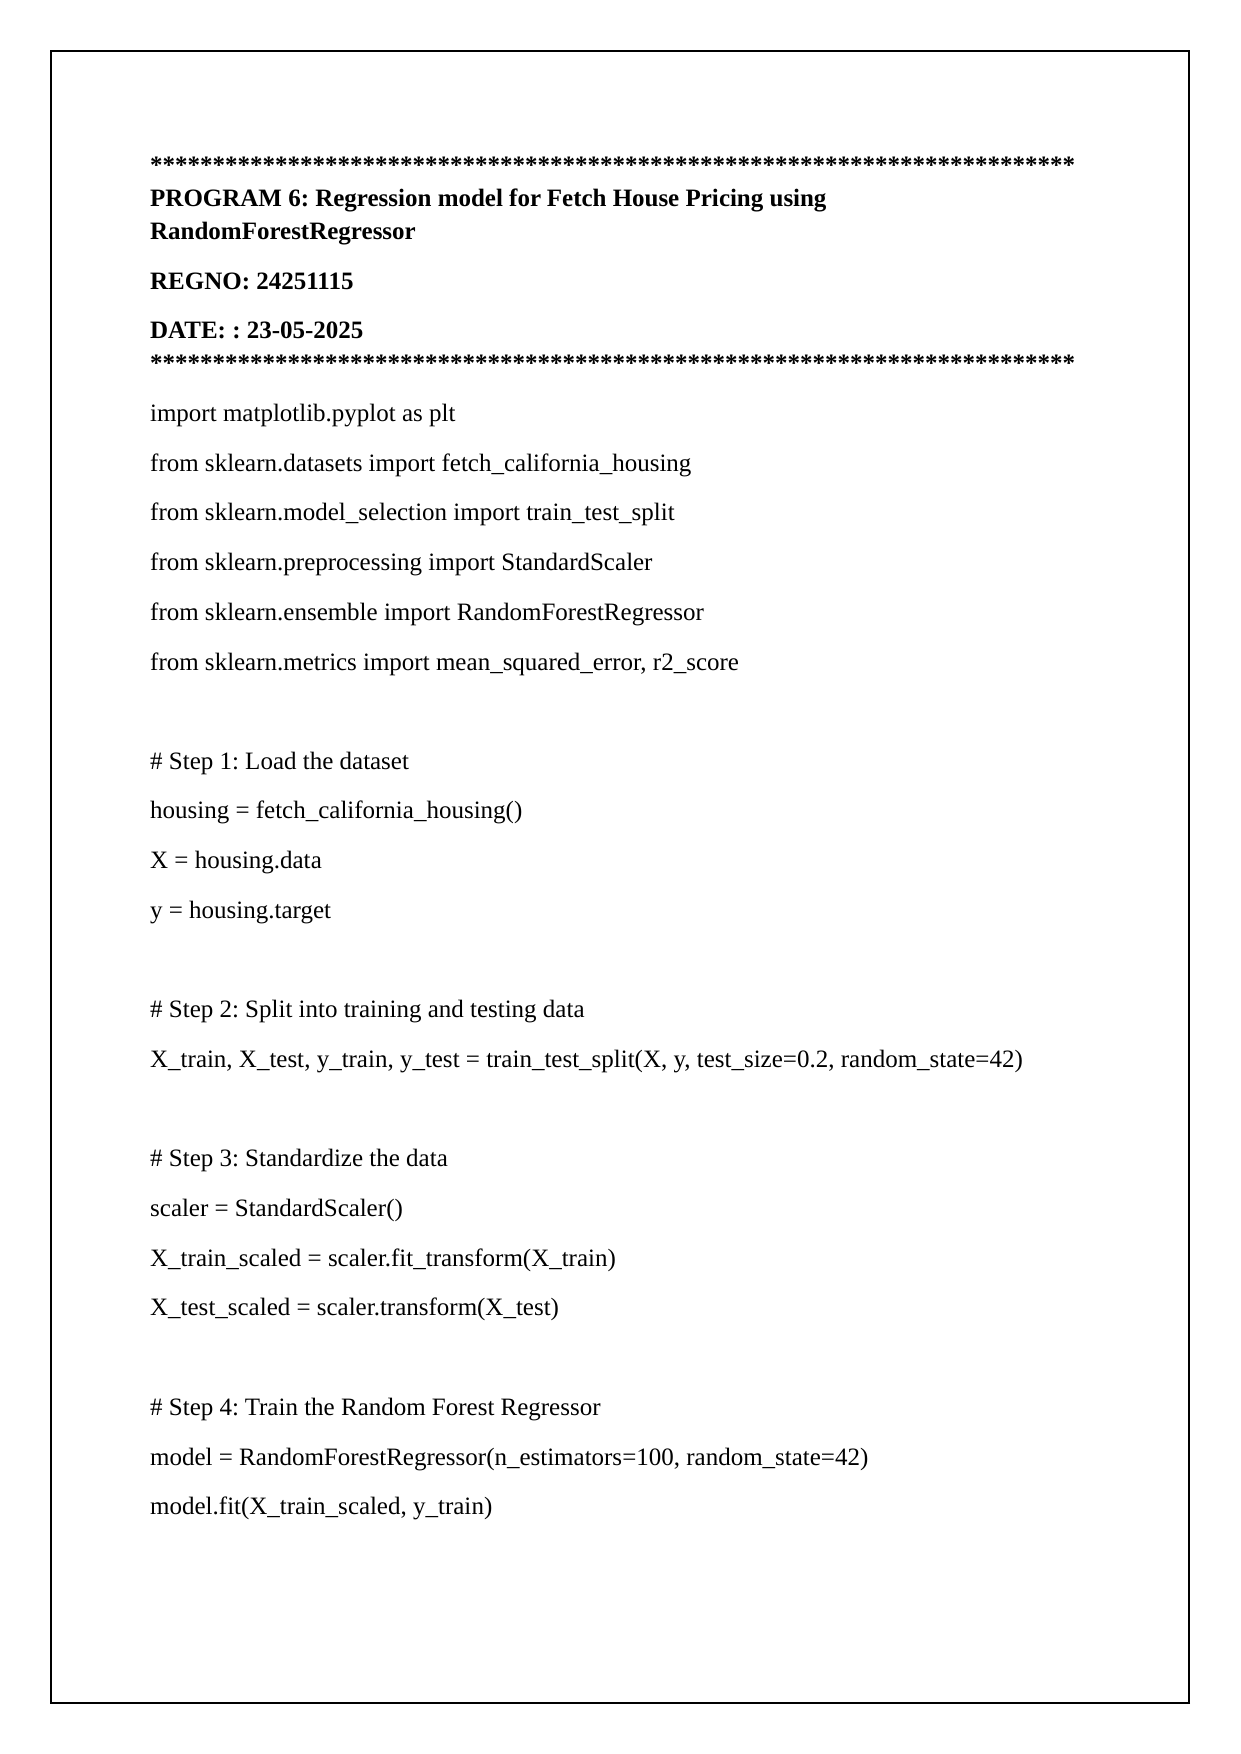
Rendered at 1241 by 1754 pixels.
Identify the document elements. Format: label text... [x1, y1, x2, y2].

text # Step 1: Load the dataset [150, 746, 1090, 775]
text # Step 3: Standardize the data [150, 1143, 1090, 1172]
text y = housing.target [150, 895, 1090, 924]
text DATE: : 23-05-2025 [150, 315, 1156, 344]
text from sklearn.preprocessing import StandardScaler [150, 547, 1090, 576]
text ************************************************************************** [150, 150, 1156, 179]
text X = housing.data [150, 845, 1090, 874]
text model.fit(X_train_scaled, y_train) [150, 1491, 1090, 1520]
text X_test_scaled = scaler.transform(X_test) [150, 1292, 1090, 1321]
text model = RandomForestRegressor(n_estimators=100, random_state=42) [150, 1442, 1090, 1470]
text REGNO: 24251115 [150, 266, 1090, 294]
text X_train, X_test, y_train, y_test = train_test_split(X, y, test_size=0.2, random_state=42) [150, 1044, 1090, 1073]
text # Step 4: Train the Random Forest Regressor [150, 1392, 1090, 1421]
text X_train_scaled = scaler.fit_transform(X_train) [150, 1243, 1090, 1272]
text ************************************************************************** [150, 348, 1090, 377]
text housing = fetch_california_housing() [150, 796, 1090, 824]
text PROGRAM 6: Regression model for Fetch House Pricing using RandomForestRegressor [150, 183, 1090, 245]
text from sklearn.datasets import fetch_california_housing [150, 448, 1090, 477]
text from sklearn.metrics import mean_squared_error, r2_score [150, 647, 1090, 675]
text from sklearn.ensemble import RandomForestRegressor [150, 597, 1090, 626]
text scaler = StandardScaler() [150, 1193, 1090, 1222]
text # Step 2: Split into training and testing data [150, 994, 1090, 1023]
text import matplotlib.pyplot as plt [150, 398, 1090, 427]
text from sklearn.model_selection import train_test_split [150, 497, 1090, 526]
